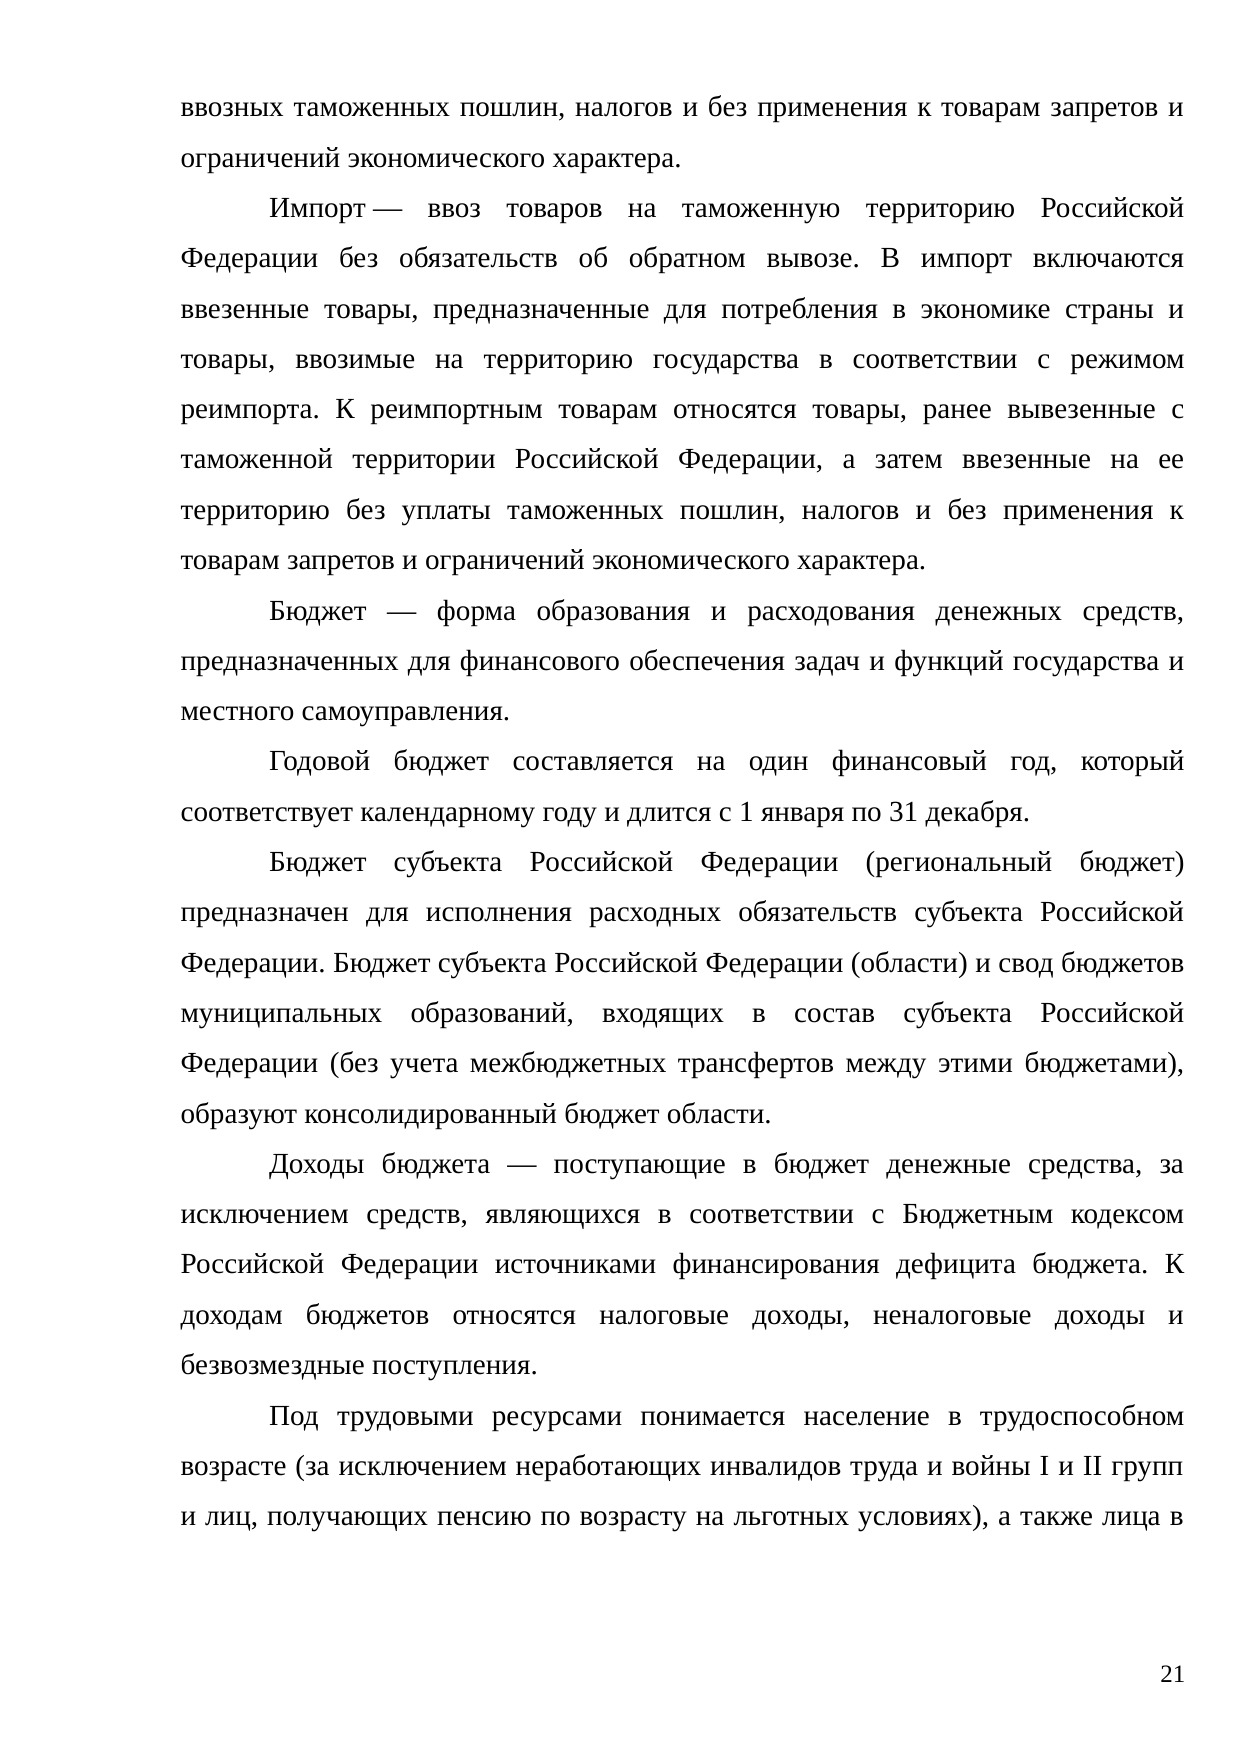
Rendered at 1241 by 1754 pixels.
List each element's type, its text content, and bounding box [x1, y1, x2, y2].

text Под трудовыми ресурсами понимается население в трудоспособном возрасте (за исключением неработающих инвалидов труда и войны I и II групп и лиц, получающих пенсию по возрасту на льготных условиях), а также лица в [180, 1398, 1185, 1532]
text Бюджет — форма образования и расходования денежных средств, предназначенных для финансового обеспечения задач и функций государства и местного самоуправления. [180, 593, 1185, 727]
text Годовой бюджет составляется на один финансовый год, который соответствует календарному году и длится с 1 января по 31 декабря. [180, 743, 1185, 827]
text Бюджет субъекта Российской Федерации (региональный бюджет) предназначен для исполнения расходных обязательств субъекта Российской Федерации. Бюджет субъекта Российской Федерации (области) и свод бюджетов муниципальных образований, входящих в состав субъекта Российской Федерации (без учета межбюджетных трансфертов между этими бюджетами), образуют консолидированный бюджет области. [180, 844, 1185, 1129]
text Импорт — ввоз товаров на таможенную территорию Российской Федерации без обязательств об обратном вывозе. В импорт включаютcя ввезенные товары, предназначенные для потребления в экономике страны и товары, ввозимые на территорию государства в соответствии с режимом реимпорта. К реимпортным товарам относятся товары, ранее вывезенные с таможенной территории Российской Федерации, а затем ввезенные на ее территорию без уплаты таможенных пошлин, налогов и без применения к товарам запретов и ограничений экономического характера. [180, 190, 1185, 576]
text Доходы бюджета — поступающие в бюджет денежные средства, за исключением средств, являющихся в соответствии с Бюджетным кодексом Российской Федерации источниками финансирования дефицита бюджета. К доходам бюджетов относятся налоговые доходы, неналоговые доходы и безвозмездные поступления. [180, 1146, 1185, 1381]
text ввозных таможенных пошлин, налогов и без применения к товарам запретов и ограничений экономического характера. [180, 89, 1185, 173]
